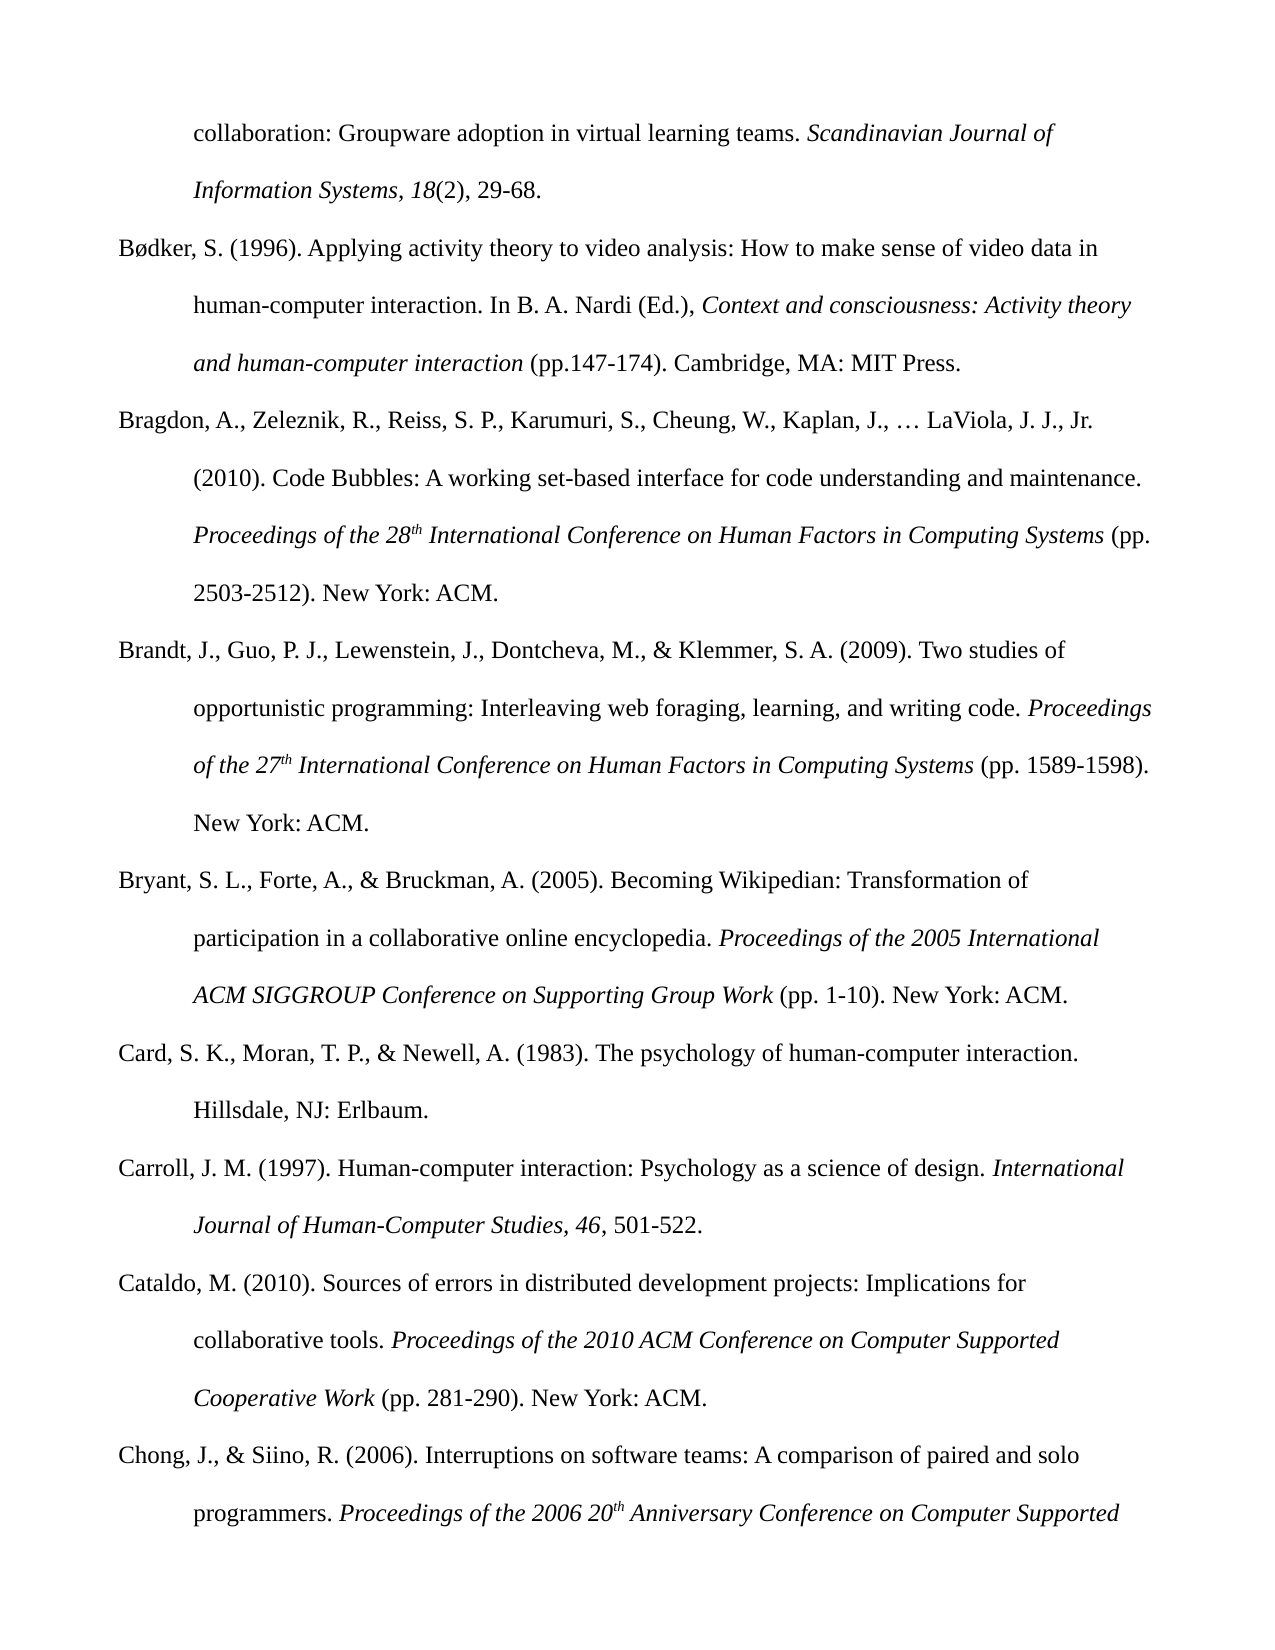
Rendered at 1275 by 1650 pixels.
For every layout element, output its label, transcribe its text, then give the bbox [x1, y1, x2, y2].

text Chong, J., & Siino, R. (2006). Interruptions on software teams: A comparison of paired and solo programmers. Proceedings of the 2006 20th Anniversary Conference on Computer Supported [118, 1441, 1157, 1527]
text Carroll, J. M. (1997). Human-computer interaction: Psychology as a science of design. International Journal of Human-Computer Studies, 46, 501-522. [118, 1153, 1157, 1239]
text Bragdon, A., Zeleznik, R., Reiss, S. P., Karumuri, S., Cheung, W., Kaplan, J., … LaViola, J. J., Jr. (2010). Code Bubbles: A working set-based interface for code understanding and maintenance. Proceedings of the 28th International Conference on Human Factors in Computing Systems (pp. 2503-2512). New York: ACM. [118, 406, 1157, 607]
text Brandt, J., Guo, P. J., Lewenstein, J., Dontcheva, M., & Klemmer, S. A. (2009). Two studies of opportunistic programming: Interleaving web foraging, learning, and writing code. Proceedings of the 27th International Conference on Human Factors in Computing Systems (pp. 1589-1598). New York: ACM. [118, 636, 1157, 837]
text Bryant, S. L., Forte, A., & Bruckman, A. (2005). Becoming Wikipedian: Transformation of participation in a collaborative online encyclopedia. Proceedings of the 2005 International ACM SIGGROUP Conference on Supporting Group Work (pp. 1-10). New York: ACM. [118, 866, 1157, 1009]
text Card, S. K., Moran, T. P., & Newell, A. (1983). The psychology of human-computer interaction. Hillsdale, NJ: Erlbaum. [118, 1038, 1157, 1124]
text Bødker, S. (1996). Applying activity theory to video analysis: How to make sense of video data in human-computer interaction. In B. A. Nardi (Ed.), Context and consciousness: Activity theory and human-computer interaction (pp.147-174). Cambridge, MA: MIT Press. [118, 233, 1157, 377]
text Cataldo, M. (2010). Sources of errors in distributed development projects: Implications for collaborative tools. Proceedings of the 2010 ACM Conference on Computer Supported Cooperative Work (pp. 281-290). New York: ACM. [118, 1268, 1157, 1412]
text collaboration: Groupware adoption in virtual learning teams. Scandinavian Journal of Information Systems, 18(2), 29-68. [118, 118, 1157, 204]
